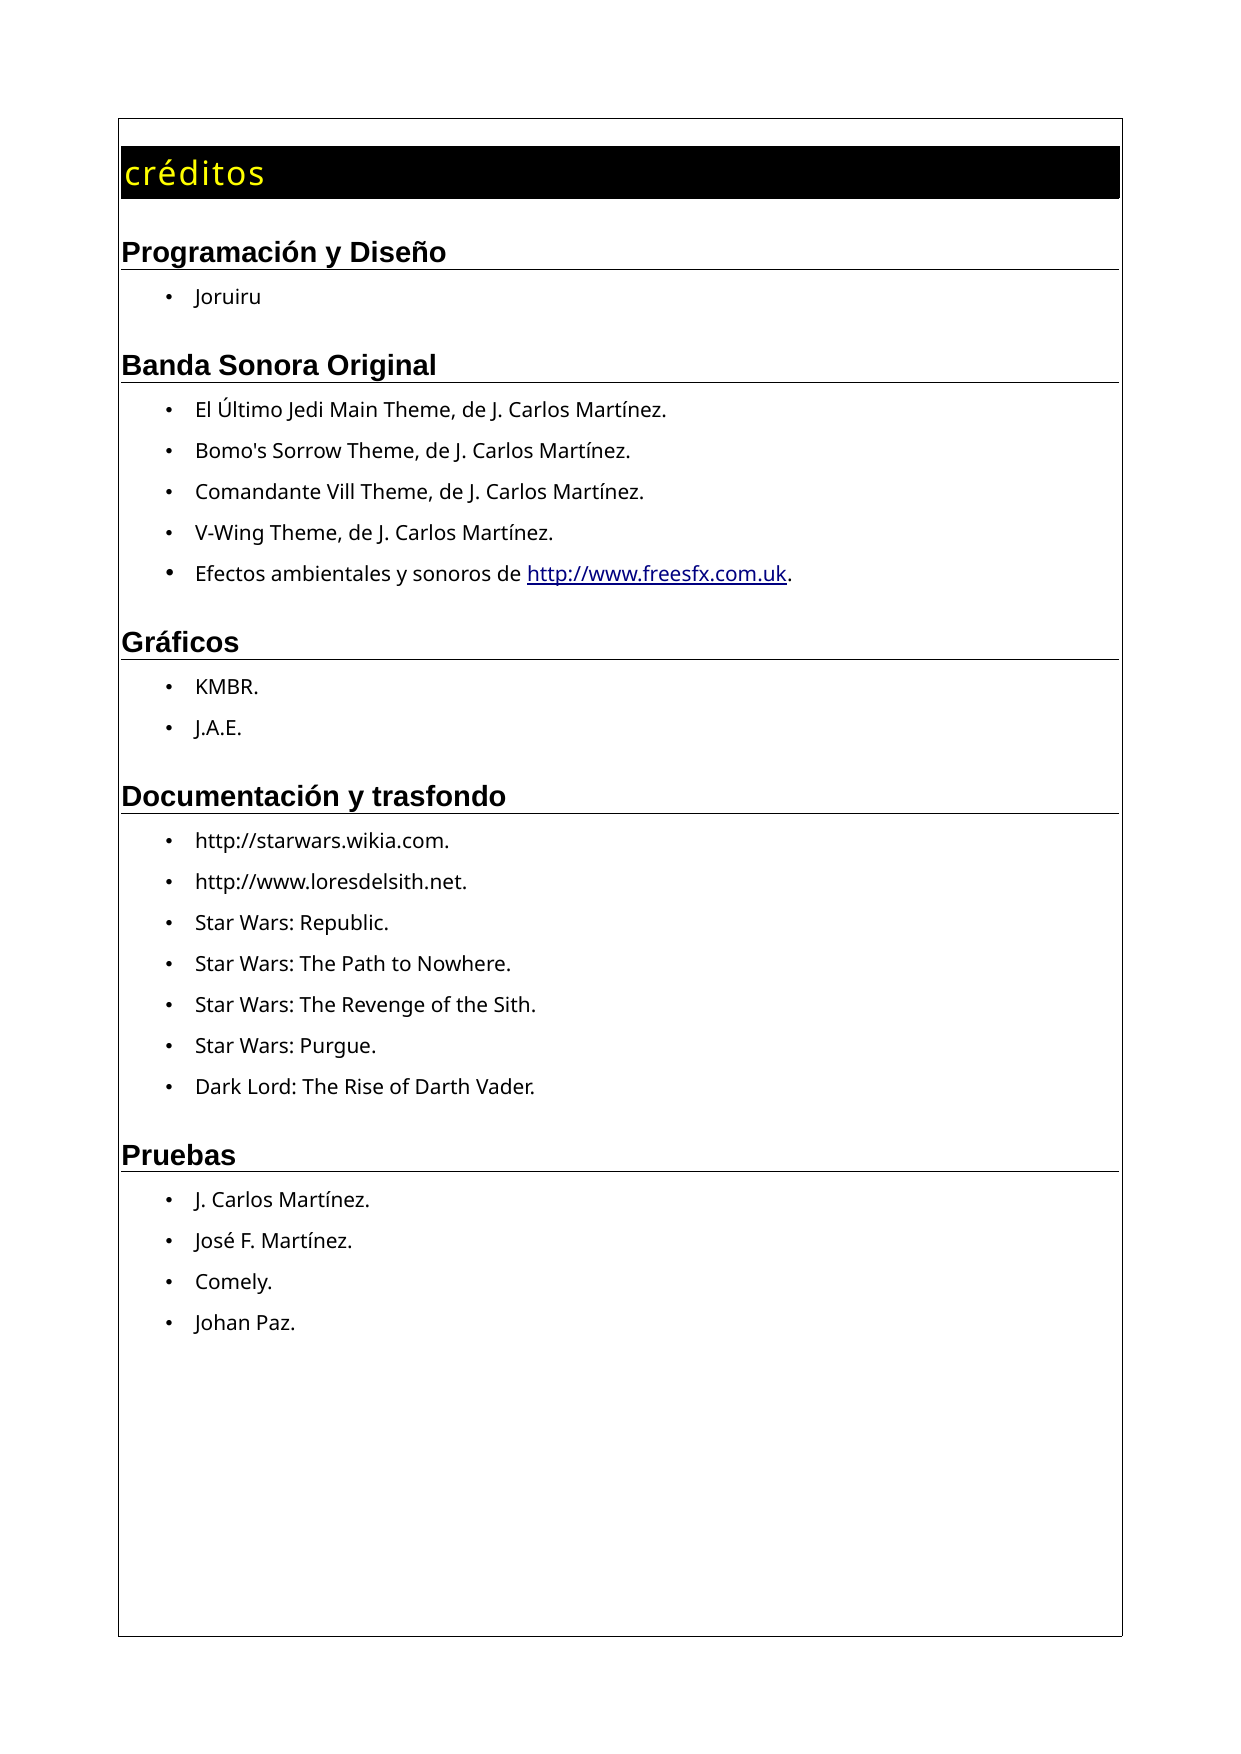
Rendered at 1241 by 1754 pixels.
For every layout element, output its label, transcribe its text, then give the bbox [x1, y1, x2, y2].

list V-Wing Theme, de J. Carlos Martínez. [165, 518, 1119, 547]
list El Último Jedi Main Theme, de J. Carlos Martínez. [165, 396, 1119, 424]
list Comandante Vill Theme, de J. Carlos Martínez. [165, 477, 1119, 506]
list Comely. [165, 1267, 1119, 1295]
list Joruiru [165, 282, 1119, 311]
list http://www.loresdelsith.net. [165, 867, 1119, 896]
list José F. Martínez. [165, 1226, 1119, 1254]
subtitle Documentación y trasfondo [121, 779, 1119, 813]
subtitle Gráficos [121, 625, 1119, 659]
list http://starwars.wikia.com. [165, 826, 1119, 855]
subtitle Banda Sonora Original [121, 348, 1119, 382]
list J. Carlos Martínez. [165, 1185, 1119, 1213]
list Star Wars: Purgue. [165, 1031, 1119, 1059]
subtitle Programación y Diseño [121, 235, 1119, 269]
list Efectos ambientales y sonoros de http://www.freesfx.com.uk. [165, 559, 1119, 588]
subtitle créditos [122, 147, 1119, 198]
list Star Wars: The Revenge of the Sith. [165, 990, 1119, 1018]
list Johan Paz. [165, 1308, 1119, 1336]
list Dark Lord: The Rise of Darth Vader. [165, 1072, 1119, 1100]
list Star Wars: Republic. [165, 908, 1119, 937]
list KMBR. [165, 672, 1119, 701]
list J.A.E. [165, 713, 1119, 742]
list Bomo's Sorrow Theme, de J. Carlos Martínez. [165, 436, 1119, 465]
list Star Wars: The Path to Nowhere. [165, 949, 1119, 977]
subtitle Pruebas [121, 1138, 1119, 1171]
